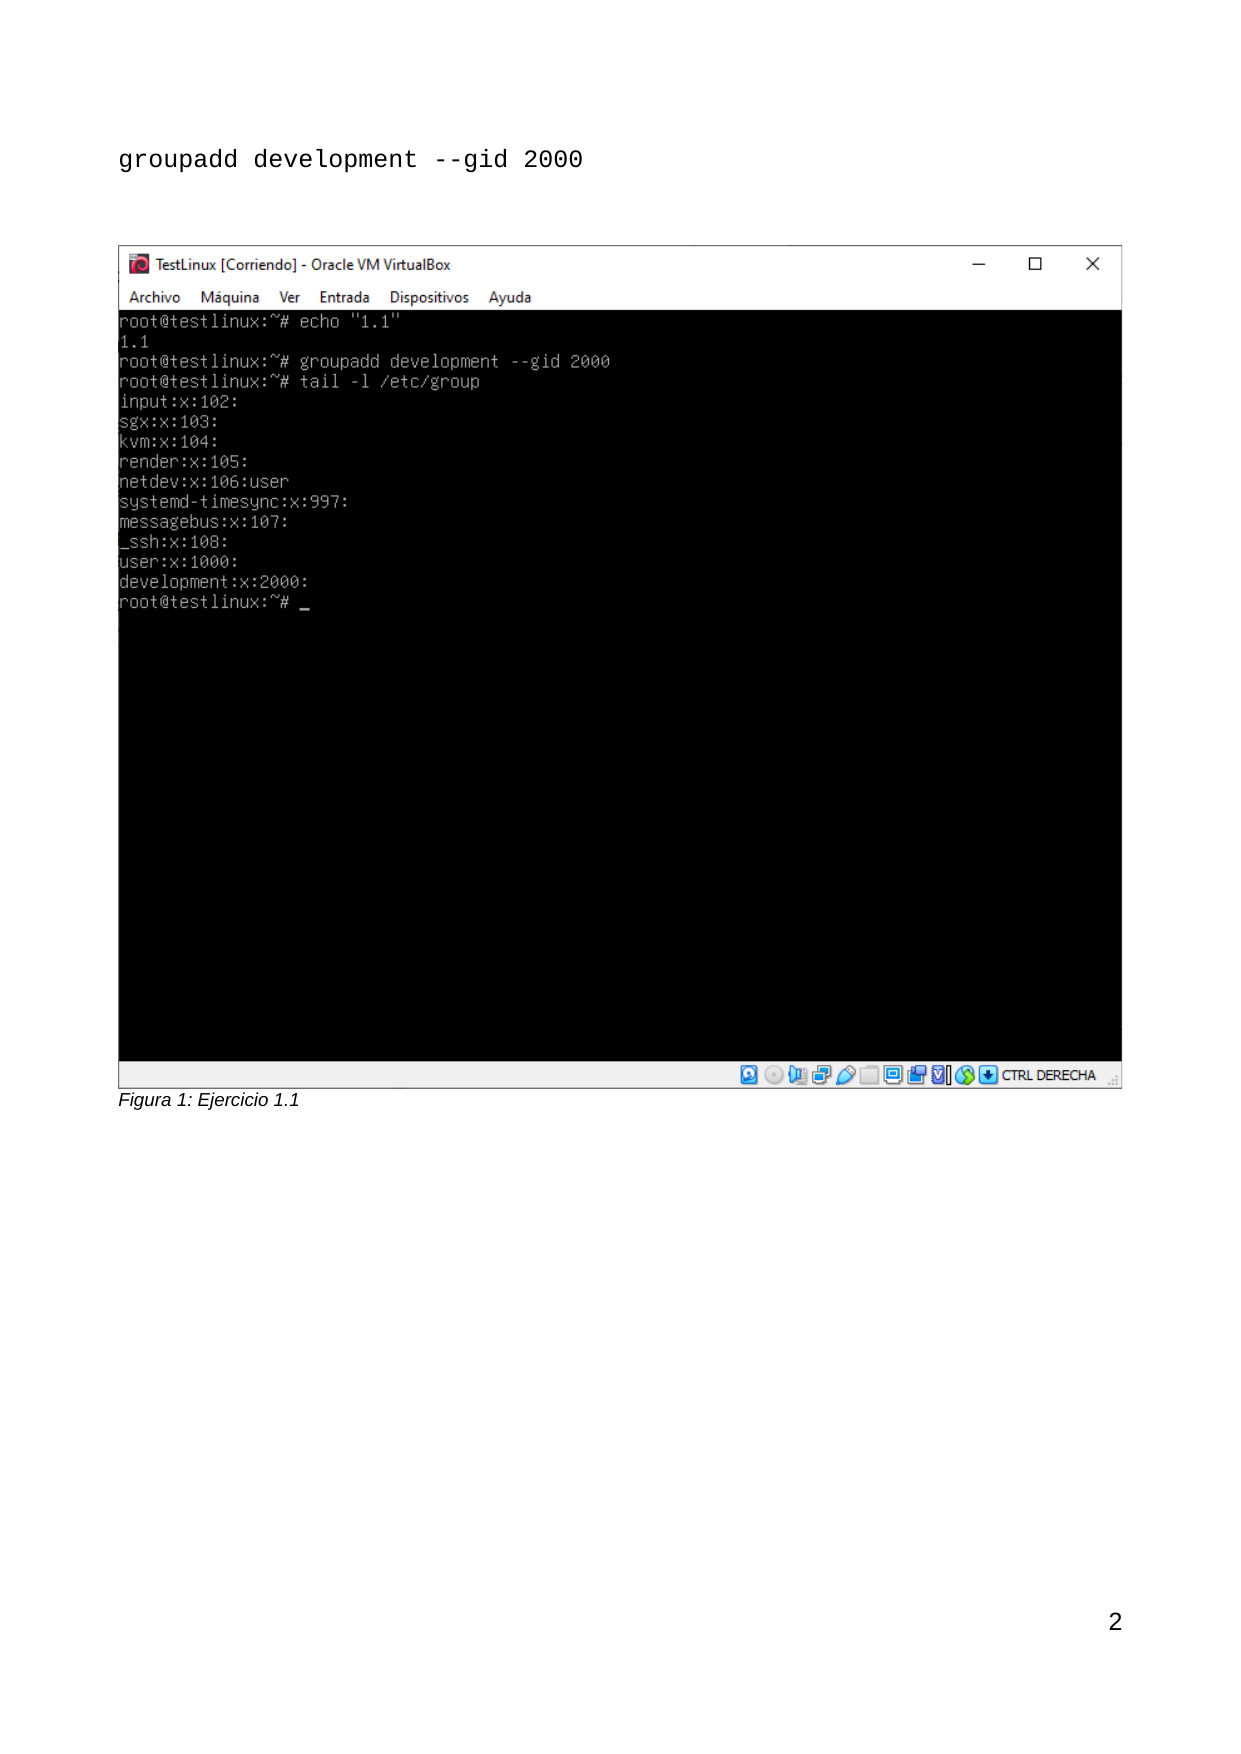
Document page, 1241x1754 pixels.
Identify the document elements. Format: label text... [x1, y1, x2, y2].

text Figura 1: Ejercicio 1.1 [118, 1089, 1122, 1110]
text groupadd development --gid 2000 [118, 147, 1122, 175]
picture [118, 245, 1123, 1089]
